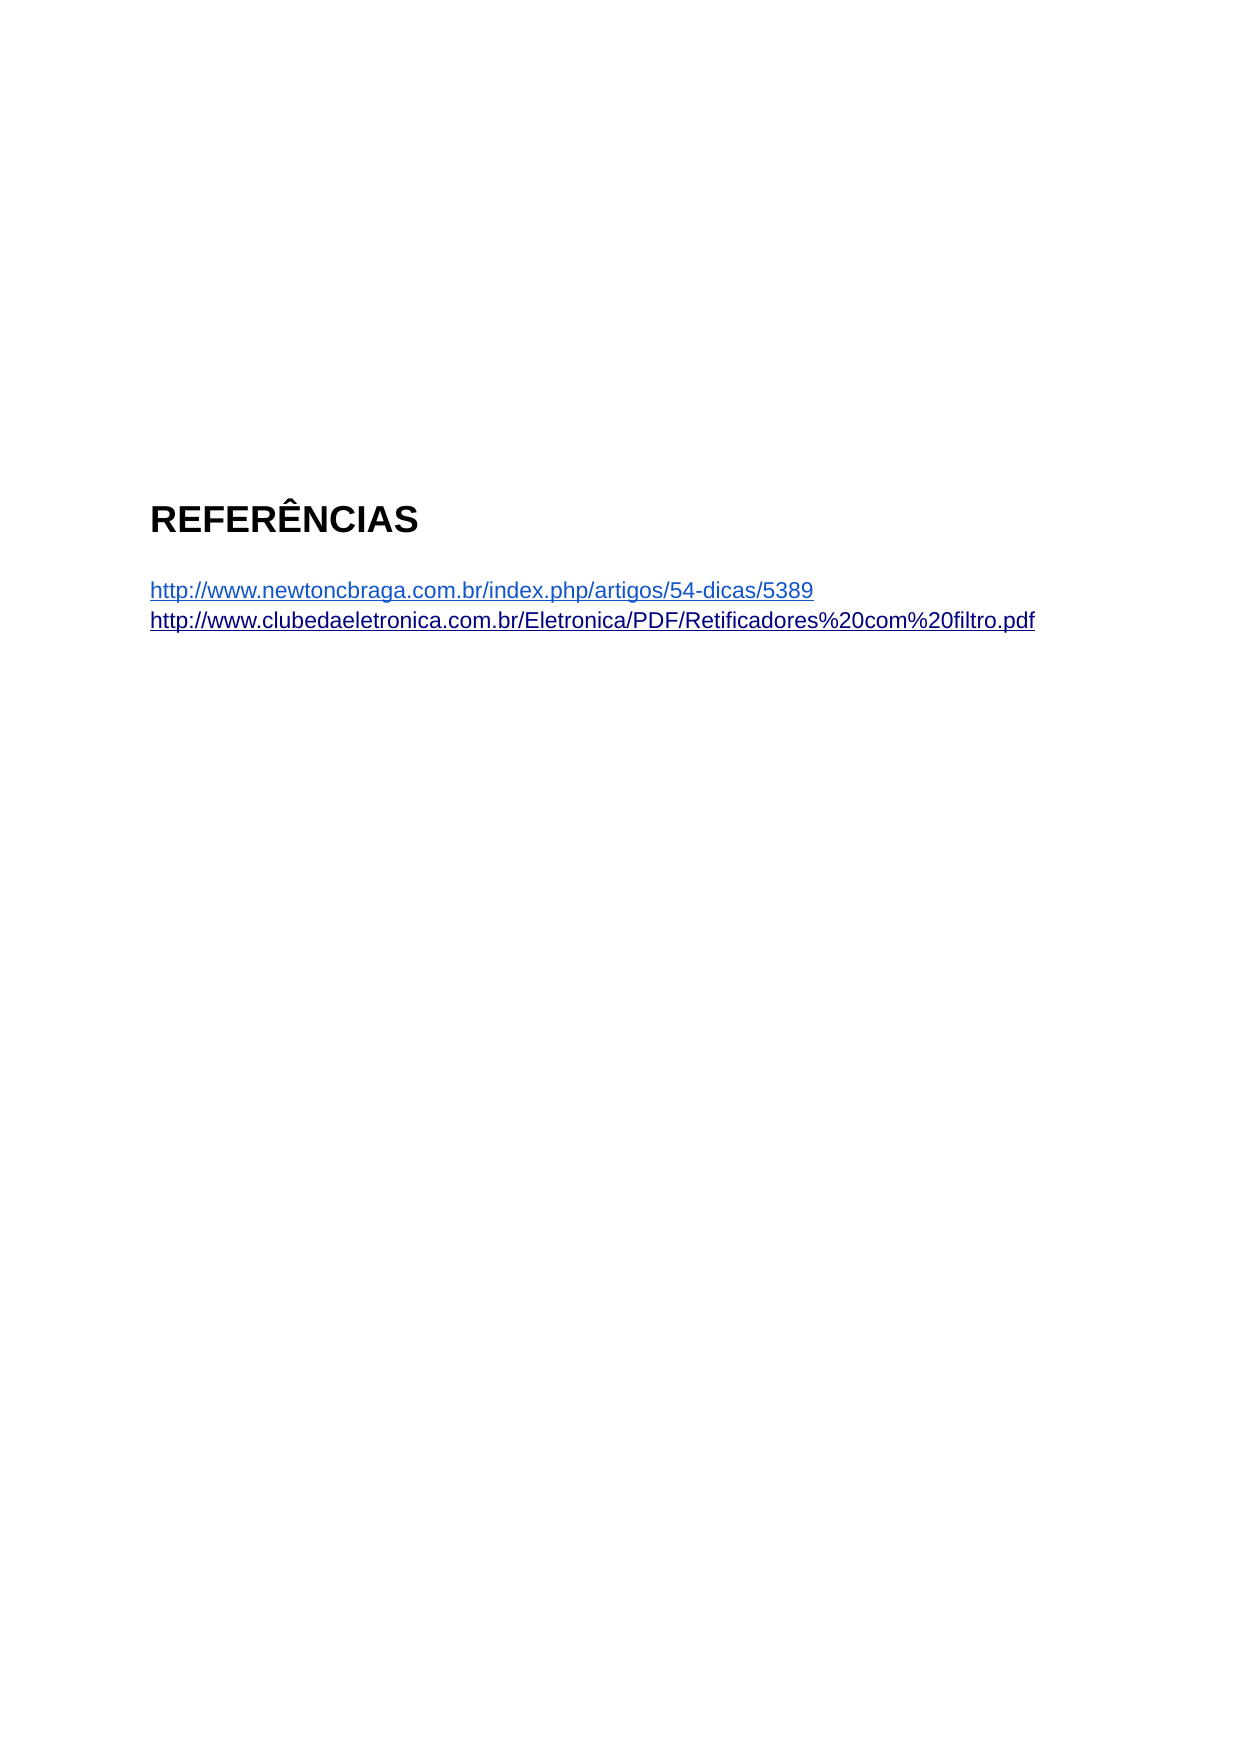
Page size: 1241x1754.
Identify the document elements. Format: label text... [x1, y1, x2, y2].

text REFERÊNCIAS [150, 497, 1090, 540]
text http://www.clubedaeletronica.com.br/Eletronica/PDF/Retificadores%20com%20filtro.pdf [150, 607, 1090, 633]
text http://www.newtoncbraga.com.br/index.php/artigos/54-dicas/5389 [150, 577, 1090, 603]
